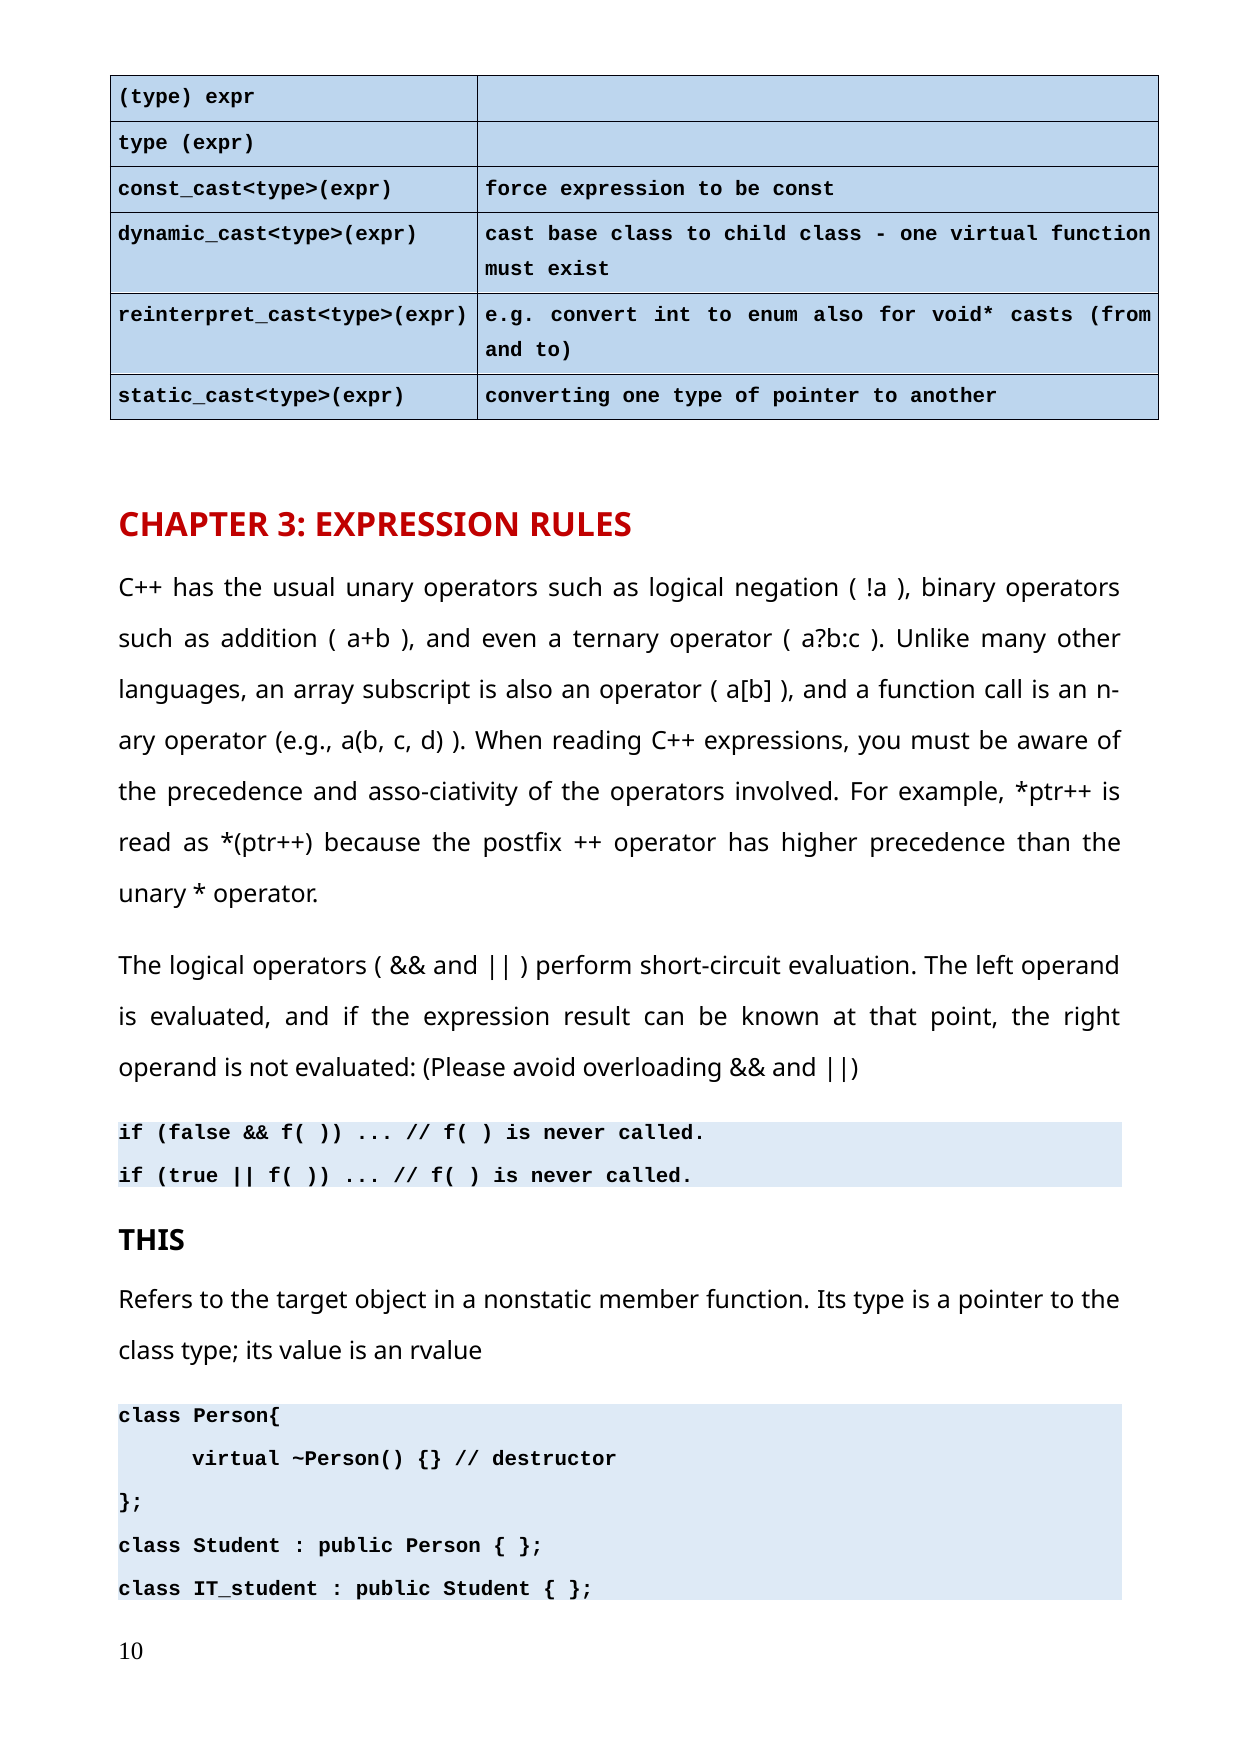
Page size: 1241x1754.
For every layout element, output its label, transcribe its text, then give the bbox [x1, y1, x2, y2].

table_header (type) expr [111, 76, 477, 121]
table_cell force expression to be const [478, 167, 1158, 212]
table_header [478, 76, 1158, 121]
subtitle CHAPTER 3: EXPRESSION RULES [118, 501, 1122, 547]
text The logical operators ( && and || ) perform short-circuit evaluation. The left operand is evaluated, and if the expression result can be known at that point, the right operand is not evaluated: (Please avoid overloading && and ||) [118, 948, 1122, 1084]
text class Person{ [118, 1404, 1122, 1427]
text if (false && f( )) ... // f( ) is never called. [118, 1122, 1122, 1144]
text class IT_student : public Student { }; [118, 1578, 1122, 1600]
table_cell dynamic_cast<type>(expr) [111, 213, 477, 292]
table_cell reinterpret_cast<type>(expr) [111, 294, 477, 373]
table_cell static_cast<type>(expr) [111, 375, 477, 419]
table_cell const_cast<type>(expr) [111, 167, 477, 212]
text }; [118, 1491, 1122, 1513]
table_cell type (expr) [111, 122, 477, 166]
table_cell e.g. convert int to enum also for void* casts (from and to) [478, 294, 1158, 373]
text if (true || f( )) ... // f( ) is never called. [118, 1165, 1122, 1187]
table_cell cast base class to child class - one virtual function must exist [478, 213, 1158, 292]
text class Student : public Person { }; [118, 1534, 1122, 1557]
text virtual ~Person() {} // destructor [118, 1448, 1122, 1470]
table_cell converting one type of pointer to another [478, 375, 1158, 419]
subtitle THIS [118, 1219, 1122, 1258]
text C++ has the usual unary operators such as logical negation ( !a ), binary operators such as addition ( a+b ), and even a ternary operator ( a?b:c ). Unlike many other languages, an array subscript is also an operator ( a[b] ), and a function call is an n-ary operator (e.g., a(b, c, d) ). When reading C++ expressions, you must be aware of the precedence and asso-ciativity of the operators involved. For example, *ptr++ is read as *(ptr++) because the postfix ++ operator has higher precedence than the unary * operator. [118, 569, 1122, 910]
table_cell [478, 122, 1158, 166]
text Refers to the target object in a nonstatic member function. Its type is a pointer to the class type; its value is an rvalue [118, 1281, 1122, 1366]
